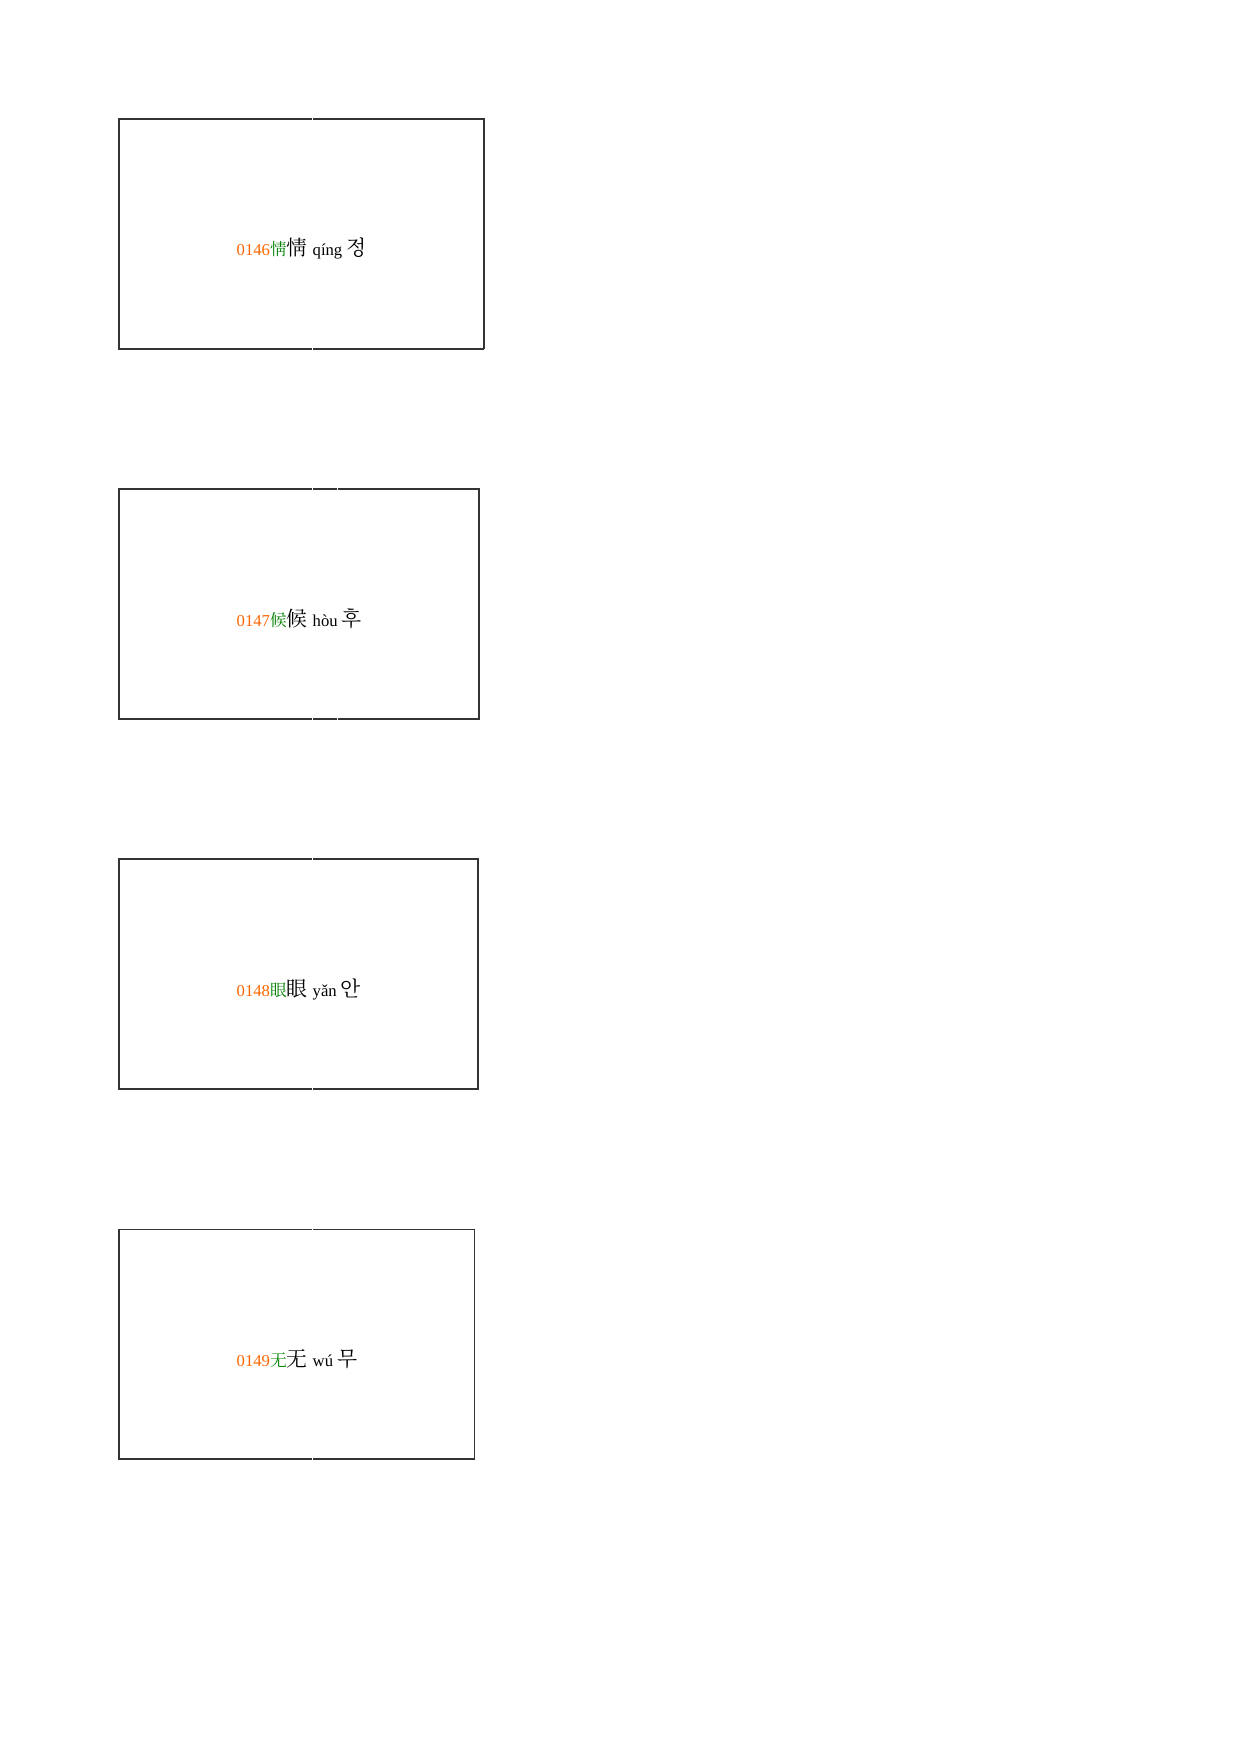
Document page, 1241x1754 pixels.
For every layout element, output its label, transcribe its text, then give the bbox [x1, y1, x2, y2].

text [485, 118, 1122, 349]
text [479, 858, 1122, 1090]
text [475, 1228, 1122, 1460]
text 0149无无 wú 무 [120, 1230, 474, 1459]
text 0147候候 hòu 후 [120, 489, 478, 719]
text 0146情情 qíng 정 [120, 119, 483, 349]
text [480, 488, 1122, 719]
text 0148眼眼 yǎn 안 [120, 859, 477, 1089]
